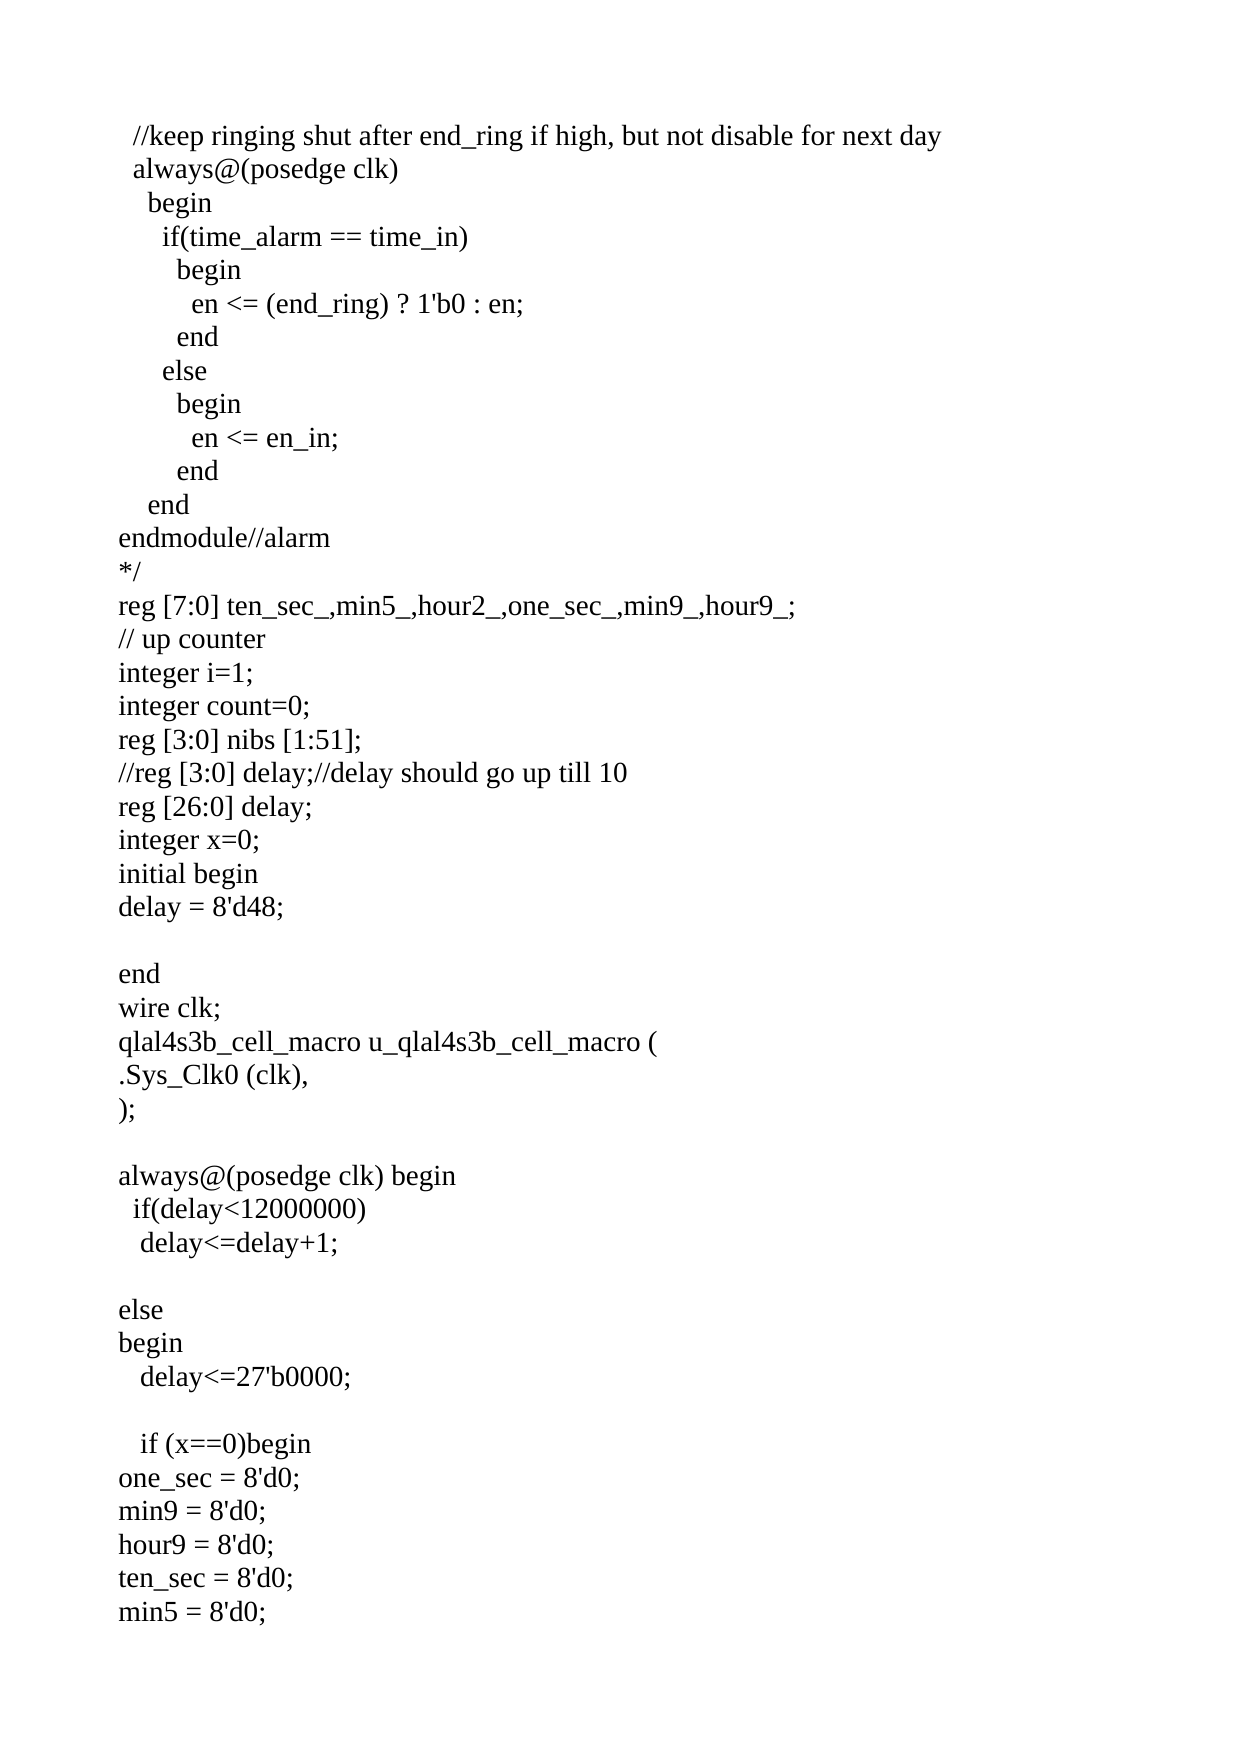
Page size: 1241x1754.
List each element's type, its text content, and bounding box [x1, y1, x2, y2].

text begin [118, 252, 1122, 286]
text if (x==0)begin [118, 1426, 1122, 1460]
text min9 = 8'd0; [118, 1493, 1122, 1527]
text end [118, 487, 1122, 521]
text hour9 = 8'd0; [118, 1527, 1122, 1560]
text else [118, 353, 1122, 386]
text delay<=delay+1; [118, 1225, 1122, 1258]
text always@(posedge clk) begin [118, 1158, 1122, 1191]
text if(delay<12000000) [118, 1191, 1122, 1225]
text //keep ringing shut after end_ring if high, but not disable for next day [118, 118, 1122, 152]
text qlal4s3b_cell_macro u_qlal4s3b_cell_macro ( [118, 1024, 1122, 1057]
text delay = 8'd48; [118, 889, 1122, 923]
text begin [118, 1326, 1122, 1359]
text integer count=0; [118, 688, 1122, 722]
text endmodule//alarm [118, 521, 1122, 554]
text begin [118, 386, 1122, 420]
text initial begin [118, 856, 1122, 889]
text else [118, 1292, 1122, 1326]
text reg [26:0] delay; [118, 789, 1122, 822]
text ten_sec = 8'd0; [118, 1560, 1122, 1594]
text reg [7:0] ten_sec_,min5_,hour2_,one_sec_,min9_,hour9_; [118, 588, 1122, 621]
text always@(posedge clk) [118, 152, 1122, 185]
text */ [118, 554, 1122, 588]
text en <= en_in; [118, 420, 1122, 453]
text one_sec = 8'd0; [118, 1460, 1122, 1493]
text integer i=1; [118, 655, 1122, 688]
text if(time_alarm == time_in) [118, 219, 1122, 252]
text ); [118, 1091, 1122, 1124]
text end [118, 453, 1122, 487]
text .Sys_Clk0 (clk), [118, 1057, 1122, 1091]
text delay<=27'b0000; [118, 1359, 1122, 1393]
text end [118, 319, 1122, 353]
text integer x=0; [118, 822, 1122, 856]
text begin [118, 185, 1122, 219]
text // up counter [118, 621, 1122, 655]
text end [118, 957, 1122, 990]
text min5 = 8'd0; [118, 1594, 1122, 1627]
text //reg [3:0] delay;//delay should go up till 10 [118, 755, 1122, 789]
text en <= (end_ring) ? 1'b0 : en; [118, 286, 1122, 319]
text wire clk; [118, 990, 1122, 1024]
text reg [3:0] nibs [1:51]; [118, 722, 1122, 755]
